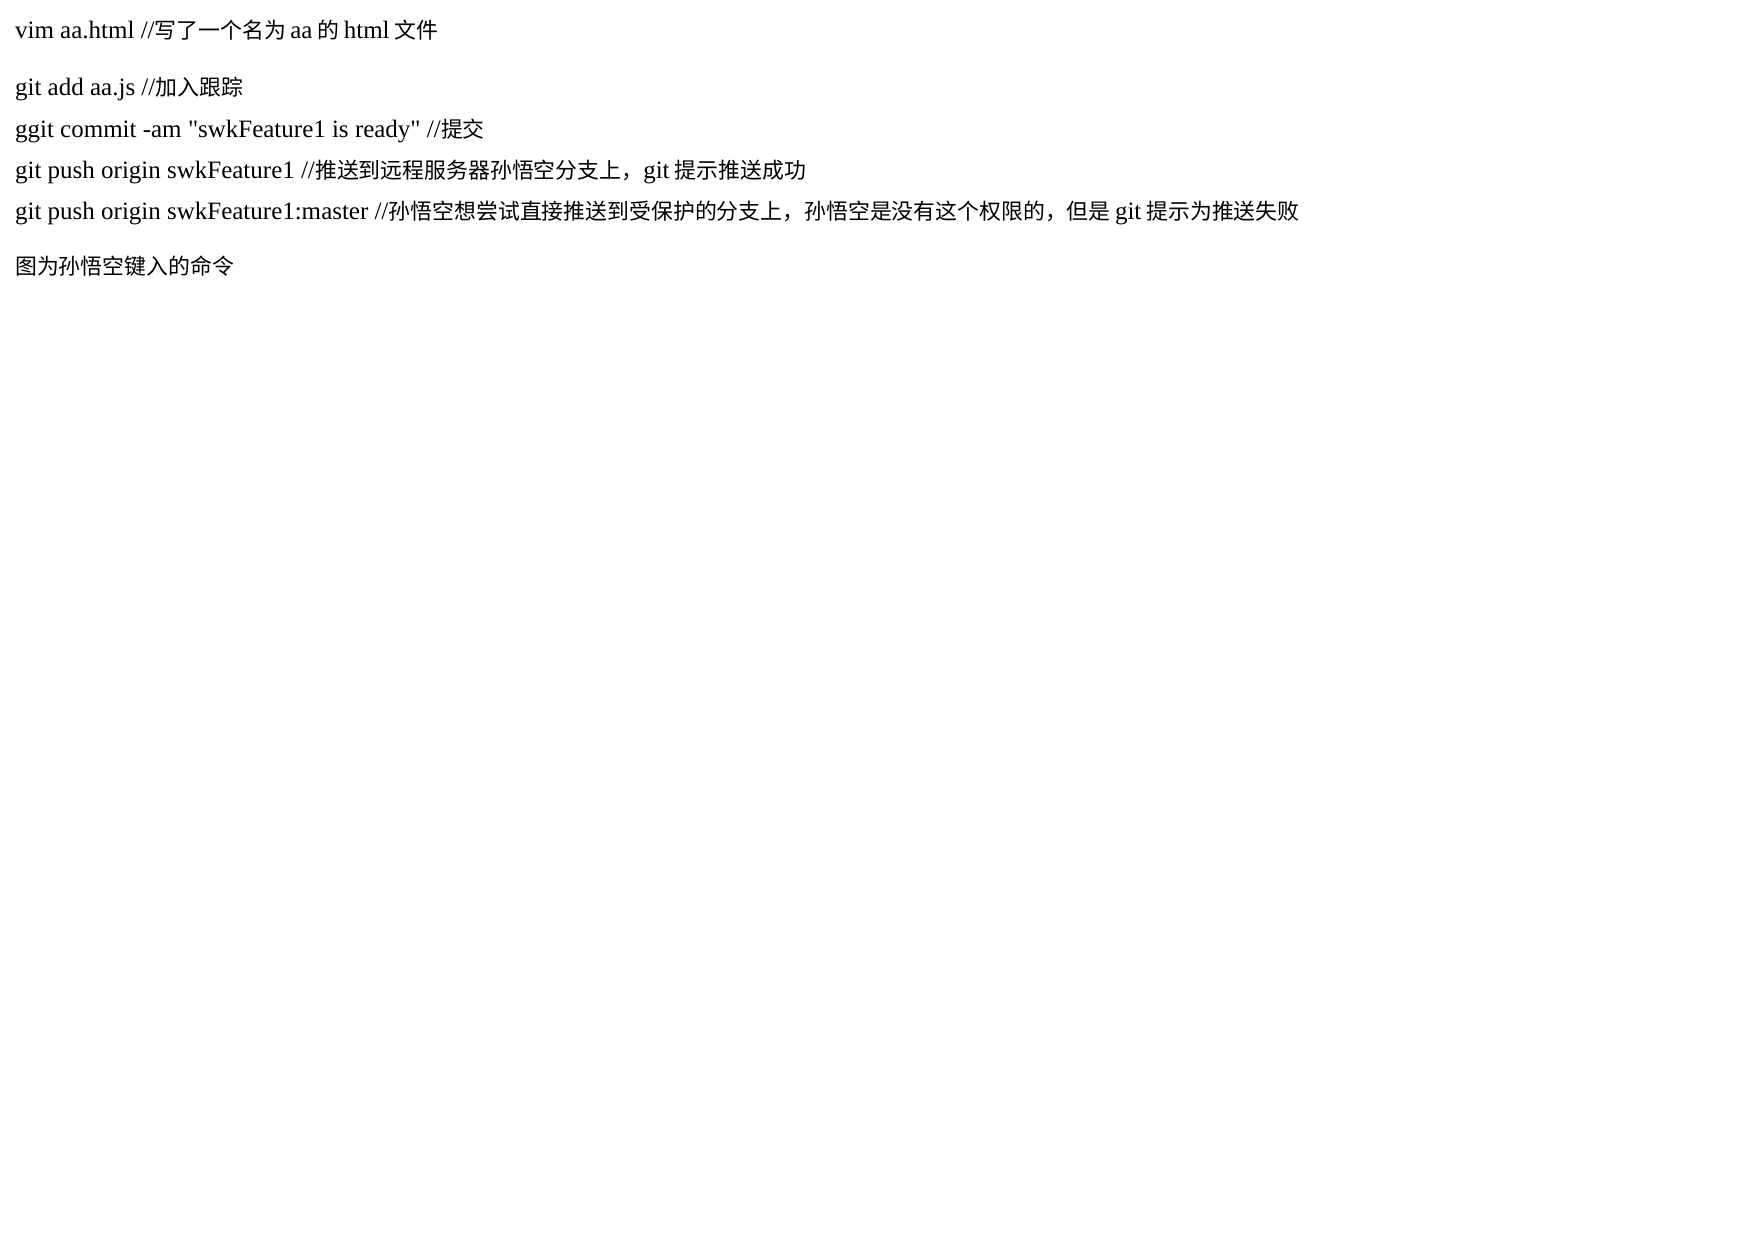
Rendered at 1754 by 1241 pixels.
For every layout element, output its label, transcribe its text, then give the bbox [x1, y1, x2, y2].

text git push origin swkFeature1:master //孙悟空想尝试直接推送到受保护的分支上，孙悟空是没有这个权限的，但是git提示为推送失败 图为孙悟空键入的命令 孙悟空在Commit页面上浏览分支swkFeature1,然后向项目领导唐僧创建一个合并请求。 3.这个合并请求除了唐僧可以登录gitlab上看到之外，还可以通过邮件方式看到。唐僧即使没有登录gitlab，只要他的邮箱支持手机邮箱等方式， 手机邮箱可以通过短信的方式通知唐僧，唐僧可以实时看到合并要求。 [15, 196, 1739, 308]
text vim aa.html //写了一个名为aa的html文件 git add aa.js //加入跟踪 [15, 15, 1739, 101]
text ggit commit -am "swkFeature1 is ready" //提交 [15, 114, 1739, 142]
text git push origin swkFeature1 //推送到远程服务器孙悟空分支上，git提示推送成功 [15, 155, 1739, 184]
